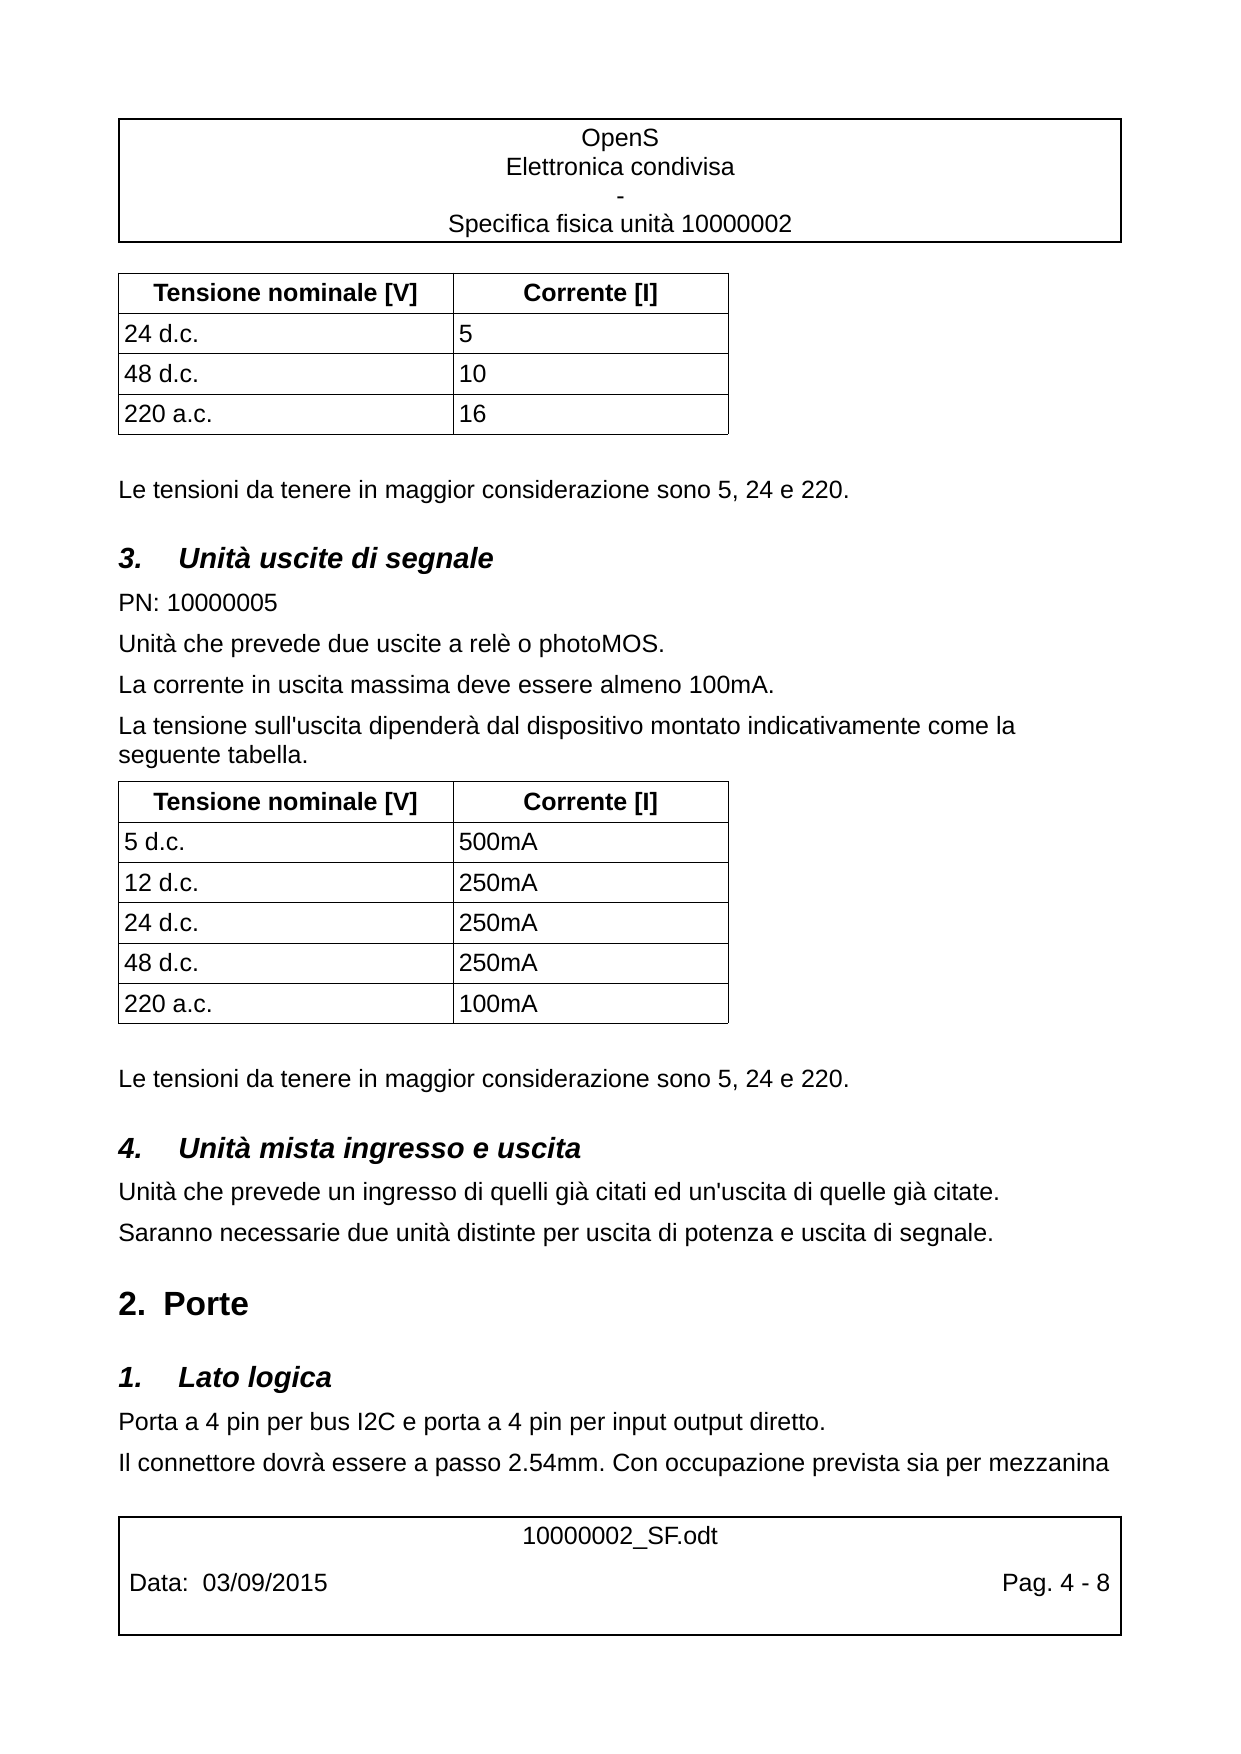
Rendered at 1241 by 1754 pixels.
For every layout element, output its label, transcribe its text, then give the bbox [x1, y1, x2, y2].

table_cell 48 d.c. [119, 354, 453, 393]
table_cell 12 d.c. [119, 863, 453, 902]
text Il connettore dovrà essere a passo 2.54mm. Con occupazione prevista sia per mezzanina [118, 1448, 1122, 1476]
text La corrente in uscita massima deve essere almeno 100mA. [118, 670, 1122, 699]
table_cell 220 a.c. [119, 395, 453, 434]
text Saranno necessarie due unità distinte per uscita di potenza e uscita di segnale. [118, 1218, 1122, 1247]
table_header Corrente [I] [454, 274, 728, 313]
table_cell 48 d.c. [119, 944, 453, 983]
table_cell 5 d.c. [119, 823, 453, 862]
subtitle Lato logica [118, 1360, 1122, 1394]
table_cell 100mA [454, 984, 728, 1023]
table_cell 10 [454, 354, 728, 393]
subtitle Unità mista ingresso e uscita [118, 1131, 1122, 1164]
table_cell 24 d.c. [119, 903, 453, 942]
table_cell 250mA [454, 863, 728, 902]
table_header Corrente [I] [454, 782, 728, 822]
table_cell 250mA [454, 903, 728, 942]
text Unità che prevede un ingresso di quelli già citati ed un'uscita di quelle già citate. [118, 1177, 1122, 1206]
table_cell 16 [454, 395, 728, 434]
table_cell 500mA [454, 823, 728, 862]
table_header Tensione nominale [V] [119, 782, 453, 822]
subtitle Porte [118, 1284, 1122, 1323]
text Le tensioni da tenere in maggior considerazione sono 5, 24 e 220. [118, 1064, 1122, 1093]
table_header Tensione nominale [V] [119, 274, 453, 313]
text Unità che prevede due uscite a relè o photoMOS. [118, 629, 1122, 657]
table_cell 5 [454, 314, 728, 353]
subtitle Unità uscite di segnale [118, 541, 1122, 575]
table_cell 250mA [454, 944, 728, 983]
text Le tensioni da tenere in maggior considerazione sono 5, 24 e 220. [118, 475, 1122, 504]
text La tensione sull'uscita dipenderà dal dispositivo montato indicativamente come la seguente tabella. [118, 711, 1122, 769]
text PN: 10000005 [118, 587, 1122, 616]
table_cell 220 a.c. [119, 984, 453, 1023]
table_cell 24 d.c. [119, 314, 453, 353]
text Porta a 4 pin per bus I2C e porta a 4 pin per input output diretto. [118, 1406, 1122, 1435]
